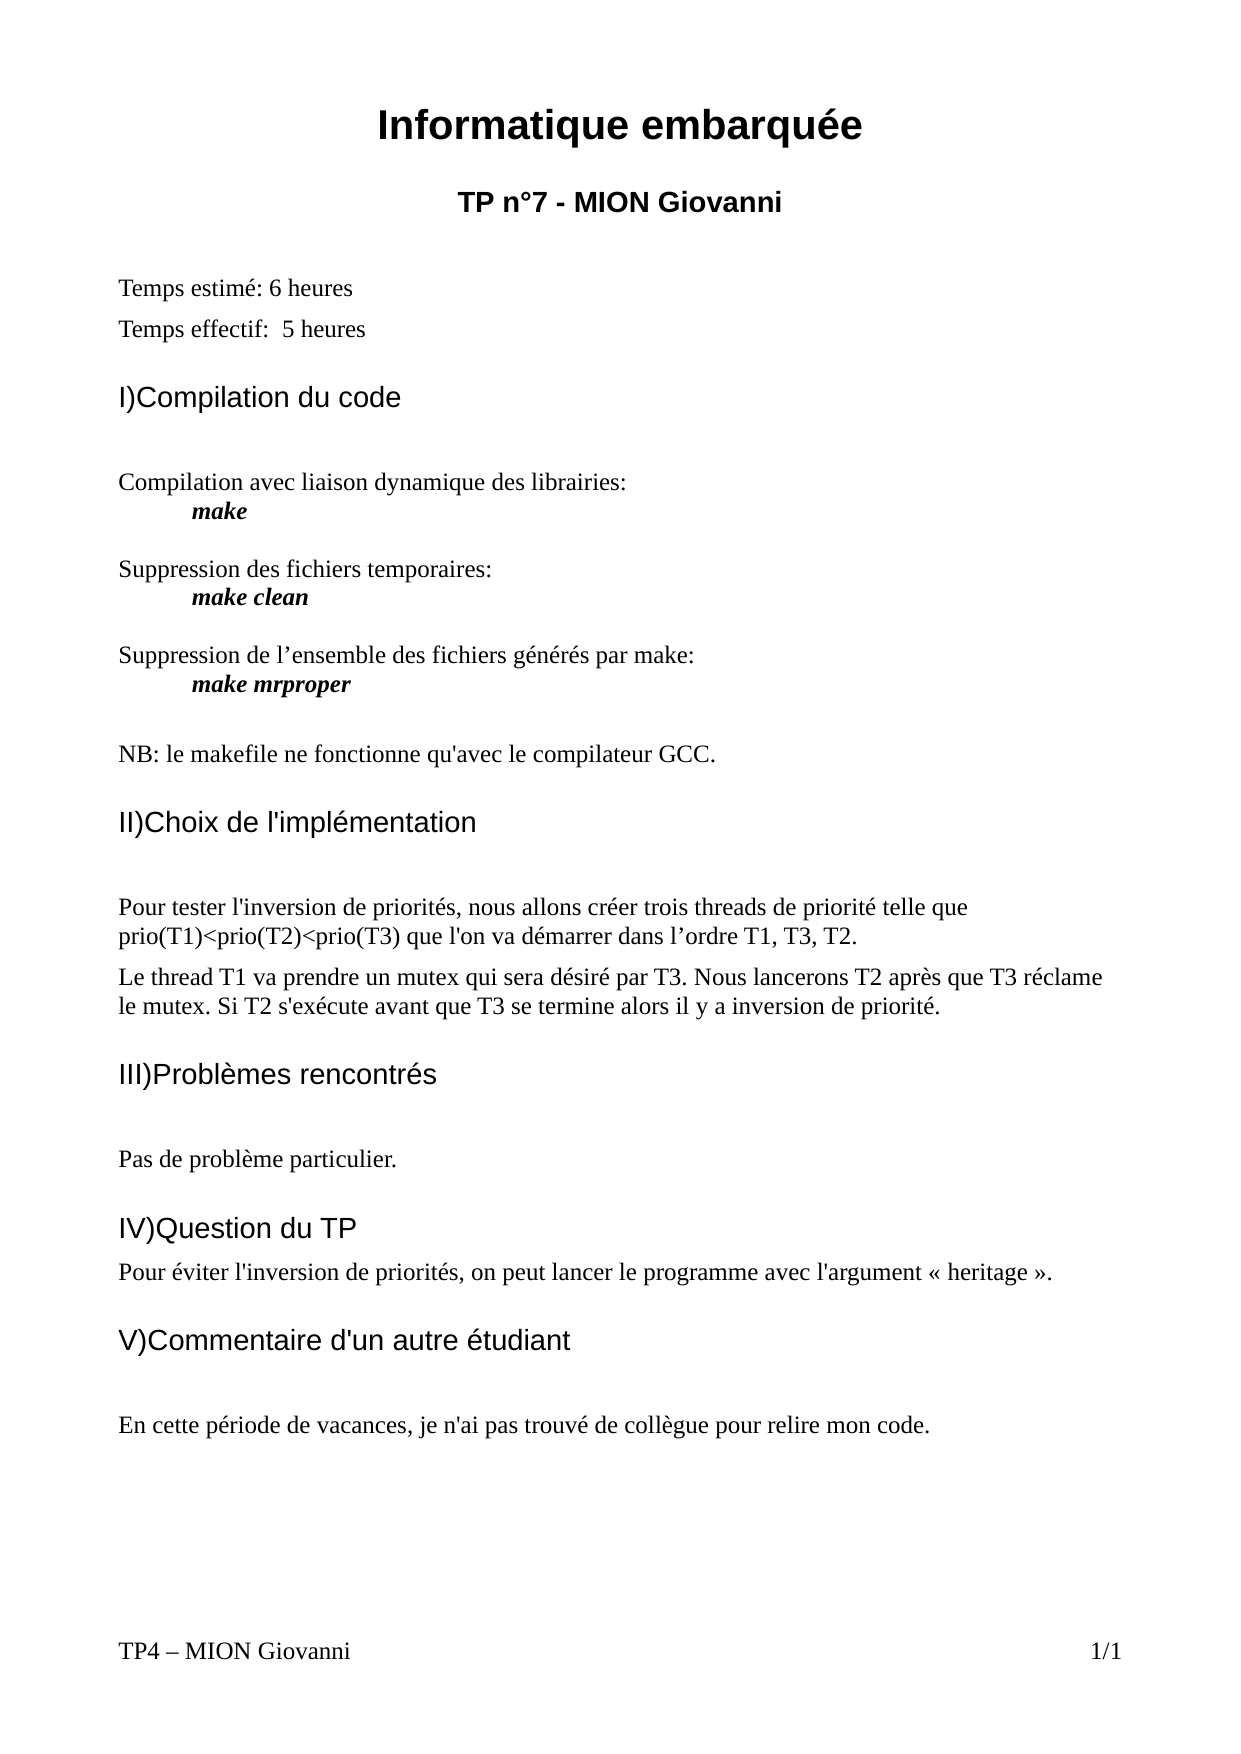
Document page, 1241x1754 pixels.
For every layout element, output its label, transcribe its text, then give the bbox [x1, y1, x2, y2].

text Compilation avec liaison dynamique des librairies: [118, 467, 1122, 496]
text Suppression de l’ensemble des fichiers générés par make: [118, 640, 1122, 669]
text Suppression des fichiers temporaires: [118, 554, 1122, 582]
text Temps effectif: 5 heures [118, 314, 1122, 343]
subtitle Informatique embarquée [118, 100, 1122, 148]
subtitle II)Choix de l'implémentation [118, 805, 1122, 838]
text NB: le makefile ne fonctionne qu'avec le compilateur GCC. [118, 739, 1122, 767]
text make clean [118, 582, 1122, 611]
text make [118, 496, 1122, 525]
text Pour éviter l'inversion de priorités, on peut lancer le programme avec l'argument « heritage ». [118, 1257, 1122, 1286]
text Pas de problème particulier. [118, 1144, 1122, 1173]
text make mrproper [118, 669, 1122, 697]
subtitle IV)Question du TP [118, 1211, 1122, 1244]
text En cette période de vacances, je n'ai pas trouvé de collègue pour relire mon code. [118, 1410, 1122, 1439]
subtitle V)Commentaire d'un autre étudiant [118, 1323, 1122, 1357]
text Le thread T1 va prendre un mutex qui sera désiré par T3. Nous lancerons T2 après que T3 réclame le mutex. Si T2 s'exécute avant que T3 se termine alors il y a inversion de priorité. [118, 962, 1122, 1020]
subtitle TP n°7 - MION Giovanni [118, 185, 1122, 219]
subtitle III)Problèmes rencontrés [118, 1057, 1122, 1091]
text Pour tester l'inversion de priorités, nous allons créer trois threads de priorité telle que prio(T1)<prio(T2)<prio(T3) que l'on va démarrer dans l’ordre T1, T3, T2. [118, 892, 1122, 950]
subtitle I)Compilation du code [118, 380, 1122, 414]
text Temps estimé: 6 heures [118, 273, 1122, 301]
